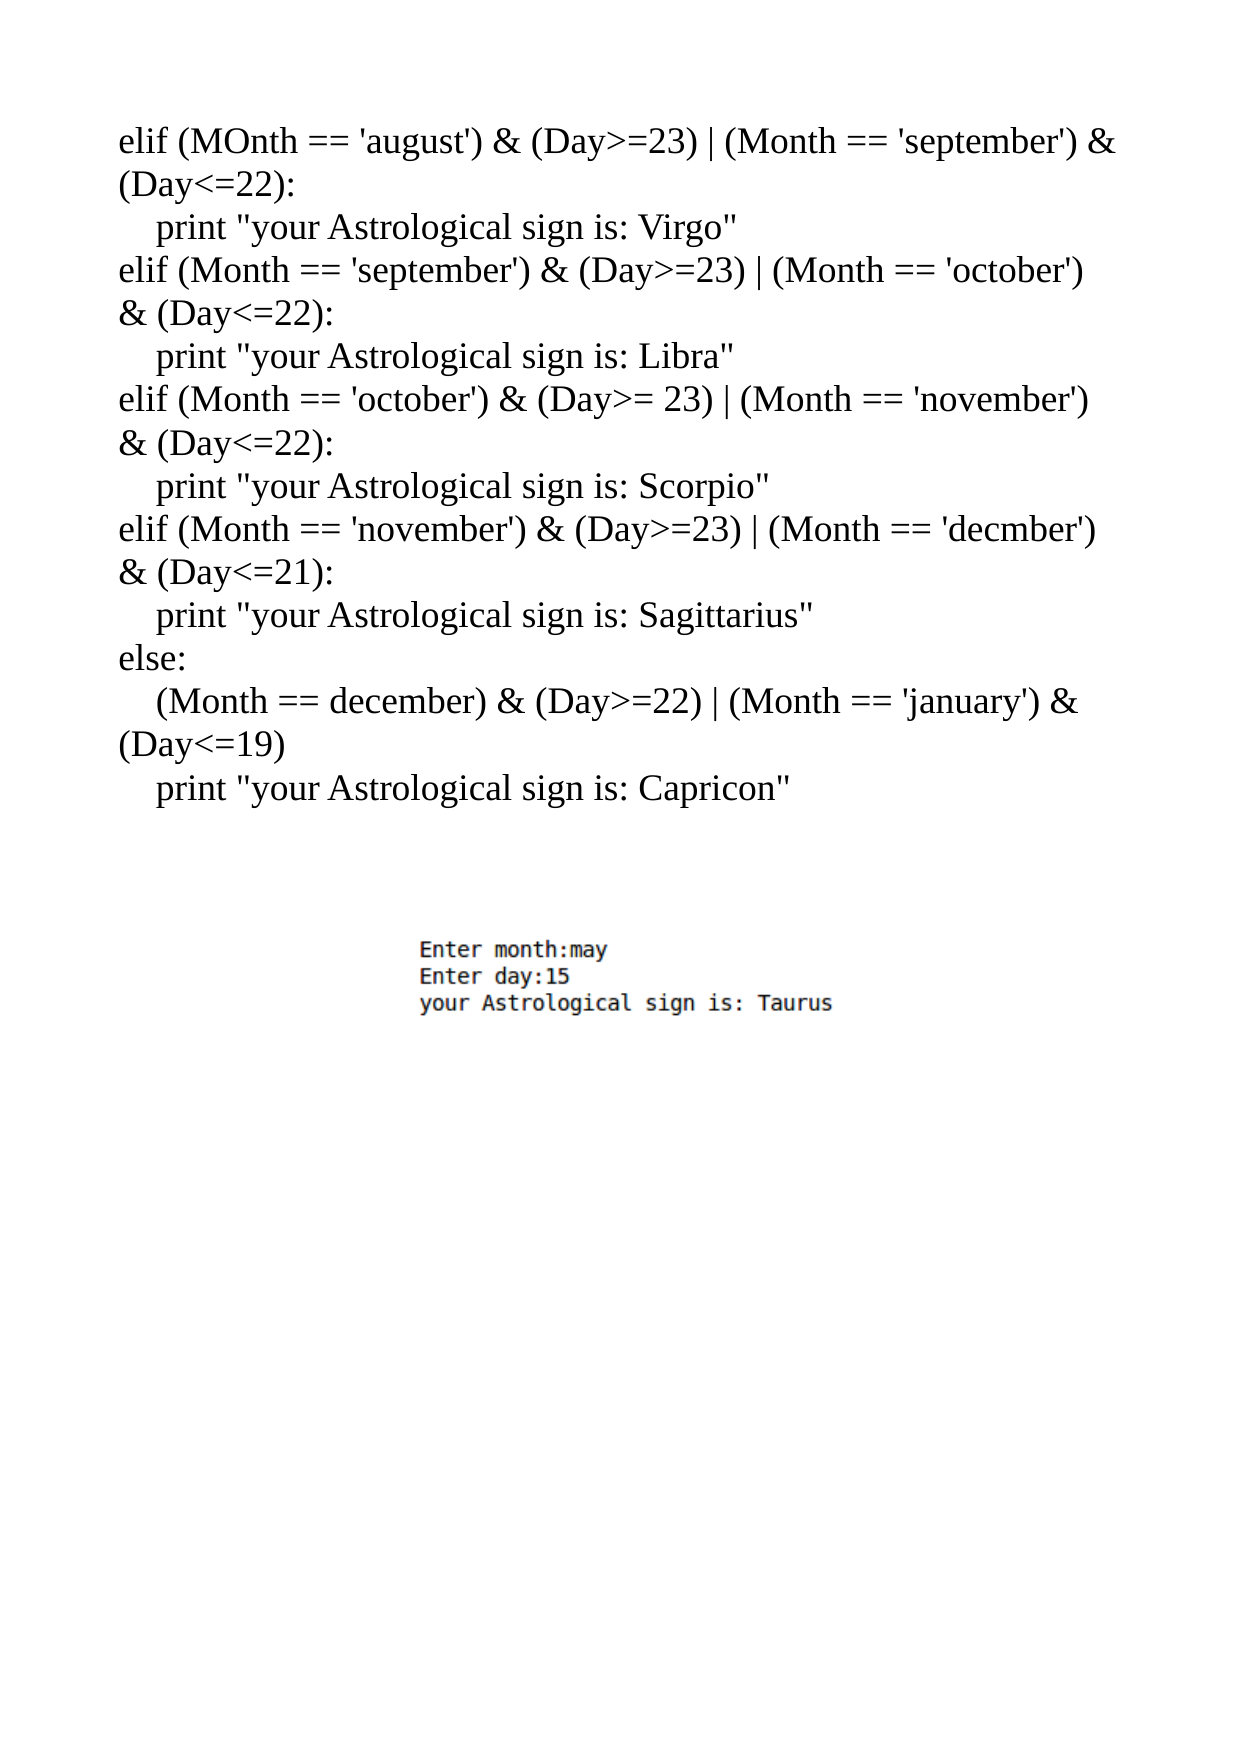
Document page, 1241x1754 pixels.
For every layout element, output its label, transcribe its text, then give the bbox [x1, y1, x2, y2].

picture [396, 937, 844, 1025]
text (Month == december) & (Day>=22) | (Month == 'january') & (Day<=19) [118, 679, 1122, 765]
text print "your Astrological sign is: Capricon" [118, 765, 1122, 808]
text elif (Month == 'october') & (Day>= 23) | (Month == 'november') & (Day<=22): [118, 377, 1122, 463]
text print "your Astrological sign is: Virgo" [118, 204, 1122, 247]
text print "your Astrological sign is: Libra" [118, 334, 1122, 377]
text else: [118, 636, 1122, 679]
text print "your Astrological sign is: Scorpio" [118, 463, 1122, 506]
text elif (Month == 'november') & (Day>=23) | (Month == 'decmber') & (Day<=21): [118, 506, 1122, 592]
text elif (Month == 'september') & (Day>=23) | (Month == 'october') & (Day<=22): [118, 247, 1122, 334]
text elif (MOnth == 'august') & (Day>=23) | (Month == 'september') & (Day<=22): [118, 118, 1122, 204]
text print "your Astrological sign is: Sagittarius" [118, 592, 1122, 636]
